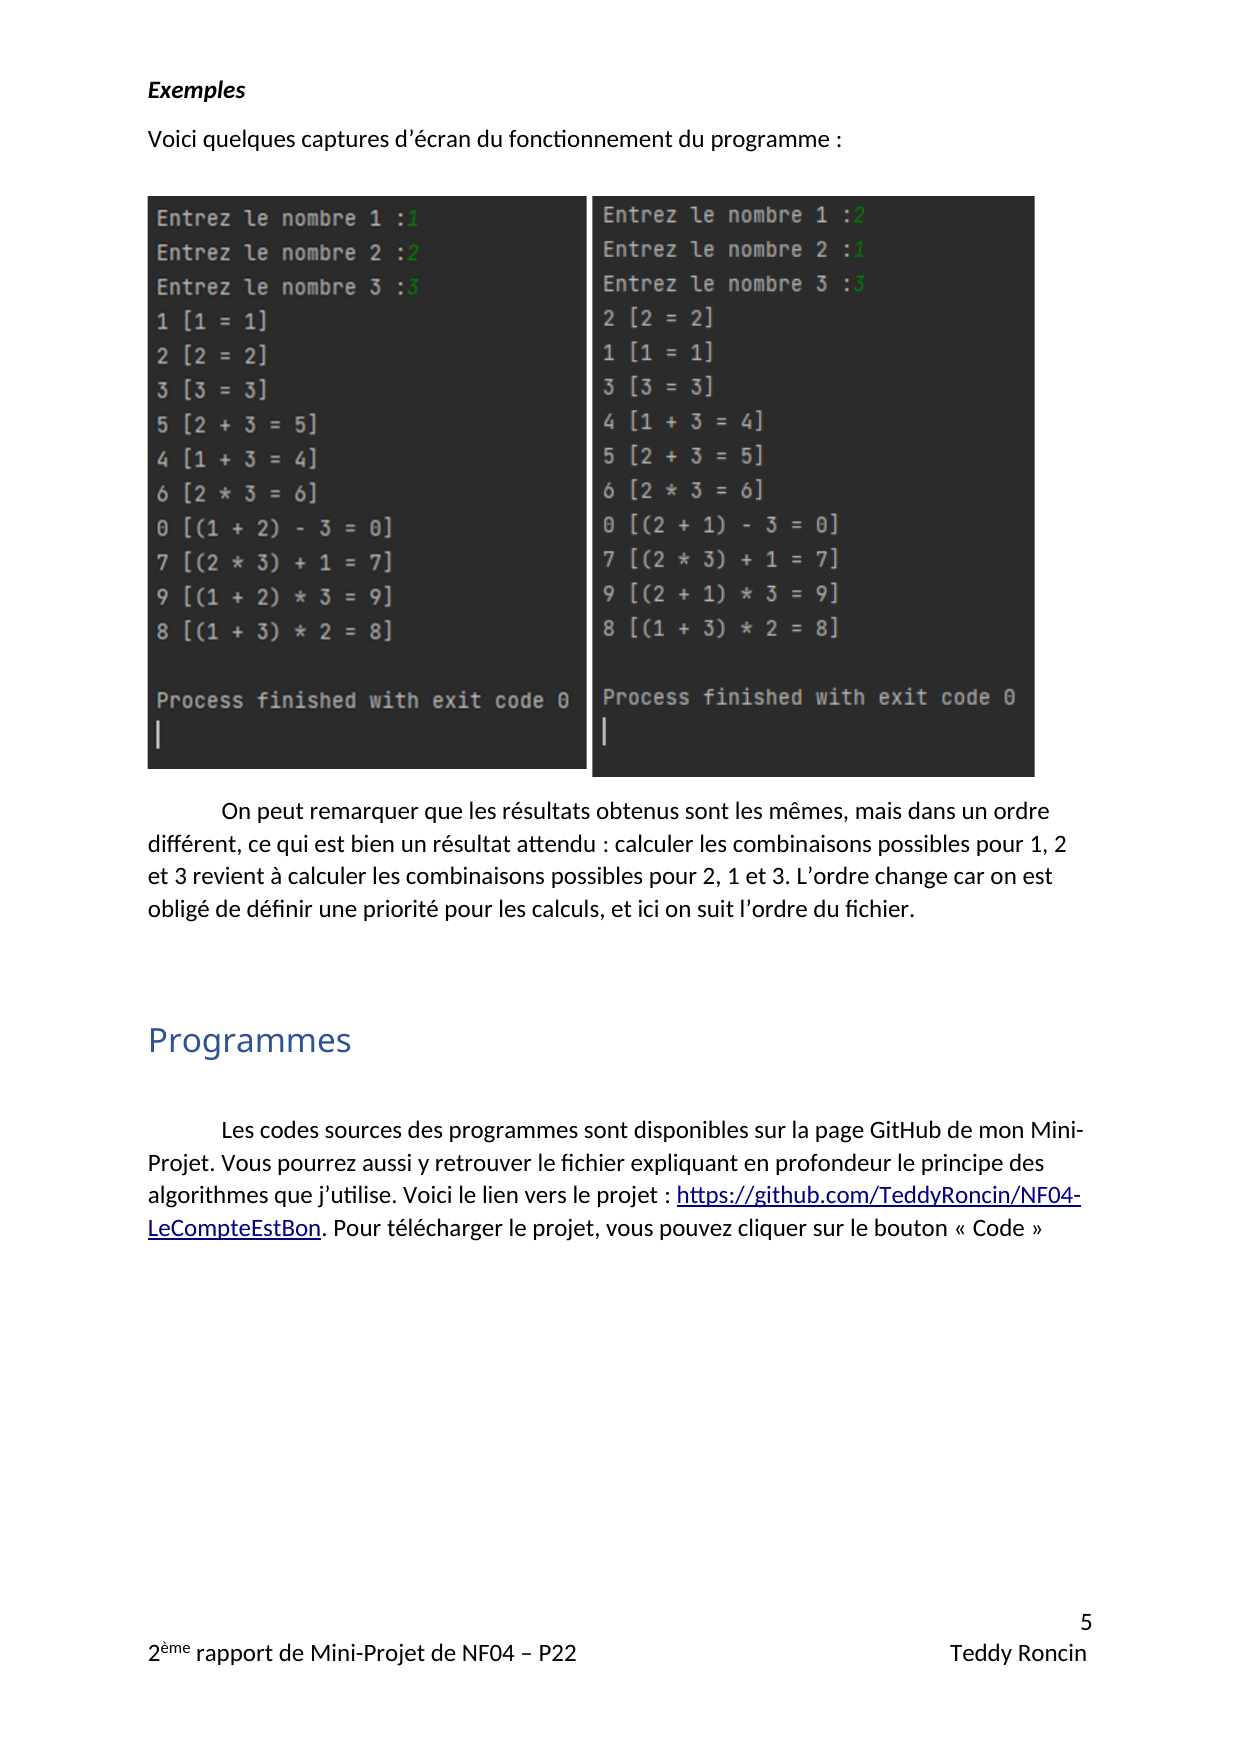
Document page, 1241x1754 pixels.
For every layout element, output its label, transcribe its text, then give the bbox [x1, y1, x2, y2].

text On peut remarquer que les résultats obtenus sont les mêmes, mais dans un ordre différent, ce qui est bien un résultat attendu : calculer les combinaisons possibles pour 1, 2 et 3 revient à calculer les combinaisons possibles pour 2, 1 et 3. L’ordre change car on est obligé de définir une priorité pour les calculs, et ici on suit l’ordre du fichier. [148, 795, 1093, 923]
text Les codes sources des programmes sont disponibles sur la page GitHub de mon Mini-Projet. Vous pourrez aussi y retrouver le fichier expliquant en profondeur le principe des algorithmes que j’utilise. Voici le lien vers le projet : https://github.com/TeddyRoncin/NF04-LeCompteEstBon. Pour télécharger le projet, vous pouvez cliquer sur le bouton « Code » [148, 1114, 1093, 1243]
subtitle Programmes [148, 1016, 1093, 1062]
text Voici quelques captures d’écran du fonctionnement du programme : [148, 123, 1093, 153]
subtitle Exemples [148, 74, 1093, 104]
